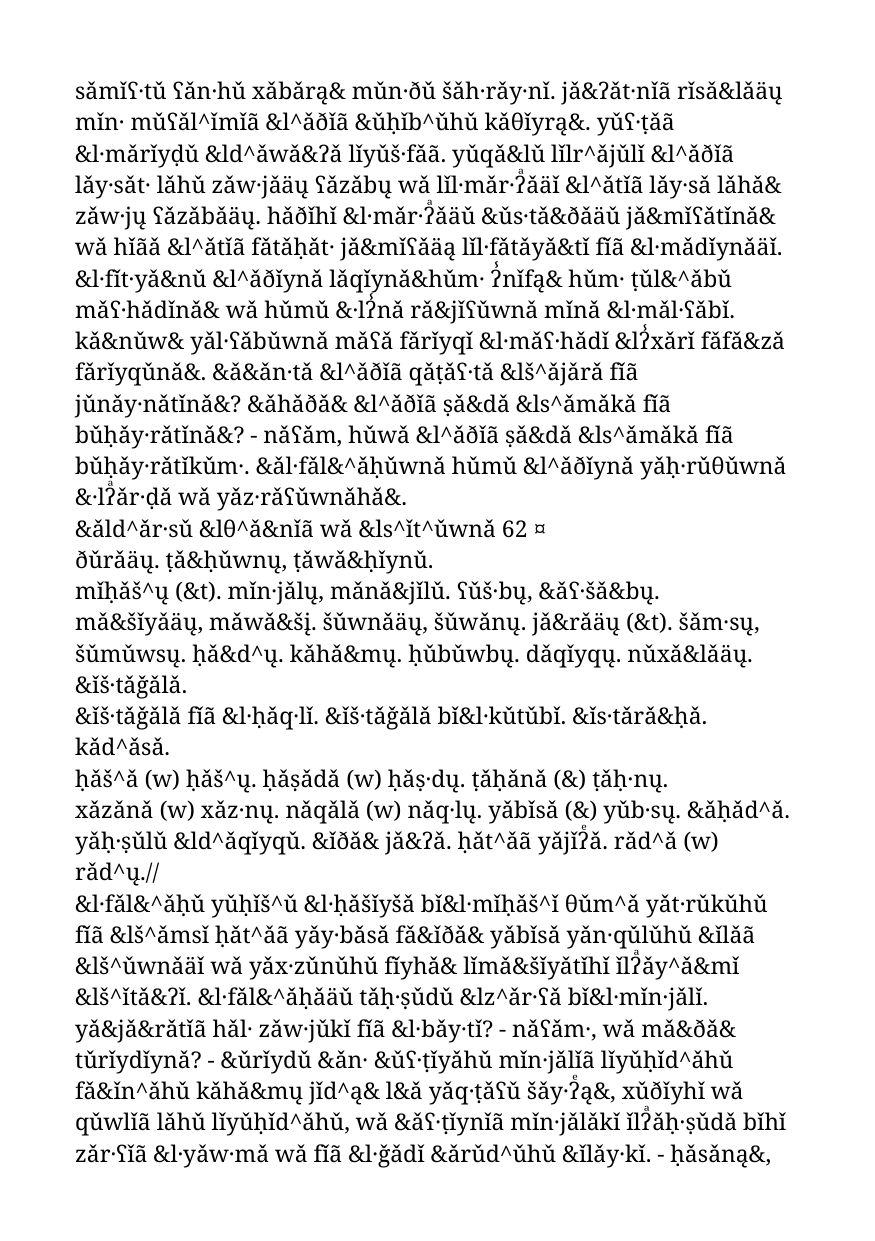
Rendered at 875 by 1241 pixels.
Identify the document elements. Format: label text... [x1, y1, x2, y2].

text ðǔrǎäų. ṭǎ&ḥǔwnų, ṭǎwǎ&ḥǐynǔ. [75, 544, 799, 575]
text ḥǎš^ǎ (w) ḥǎš^ų. ḥǎṣǎdǎ (w) ḥǎṣ·dų. ṭǎḥǎnǎ (&) ṭǎḥ·nų. [75, 762, 799, 794]
text &ǎld^ǎr·sǔ &lθ^ǎ&nǐã wǎ &ls^ǐt^ǔwnǎ 62 ¤ [75, 512, 799, 544]
text mǐḥǎš^ų (&t). mǐn·jǎlų, mǎnǎ&jǐlǔ. ʕǔš·bų, &ǎʕ·šǎ&bų. [75, 575, 799, 606]
text mǎ&šǐyǎäų, mǎwǎ&šį. šǔwnǎäų, šǔwǎnų. jǎ&rǎäų (&t). šǎm·sų, šǔmǔwsų. ḥǎ&d^ų. kǎhǎ&mų. ḥǔbǔwbų. dǎqǐyqų. nǔxǎ&lǎäų. &ǐš·tǎǧǎlǎ. [75, 606, 799, 700]
text sǎmǐʕ·tǔ ʕǎn·hǔ xǎbǎrą& mǔn·ðǔ šǎh·rǎy·nǐ. jǎ&ʔǎt·nǐã rǐsǎ&lǎäų mǐn· mǔʕǎl^ǐmǐã &l^ǎðǐã &ǔḥǐb^ǔhǔ kǎθǐyrą&. yǔʕ·ṭǎã &l·mǎrǐyḍǔ &ld^ǎwǎ&ʔǎ lǐyǔš·fǎã. yǔqǎ&lǔ lǐlr^ǎjǔlǐ &l^ǎðǐã lǎy·sǎt· lǎhǔ zǎw·jǎäų ʕǎzǎbų wǎ lǐl·mǎr·ʔͣǎäǐ &l^ǎtǐã lǎy·sǎ lǎhǎ& zǎw·jų ʕǎzǎbǎäų. hǎðǐhǐ &l·mǎr·ʔͣǎäǔ &ǔs·tǎ&ðǎäǔ jǎ&mǐʕǎtǐnǎ& wǎ hǐãǎ &l^ǎtǐã fǎtǎḥǎt· jǎ&mǐʕǎäą lǐl·fǎtǎyǎ&tǐ fǐã &l·mǎdǐynǎäǐ. &l·fǐt·yǎ&nǔ &l^ǎðǐynǎ lǎqǐynǎ&hǔm· ʔ̾nǐfą& hǔm· ṭǔl&^ǎbǔ mǎʕ·hǎdǐnǎ& wǎ hǔmǔ &·lʔ̾nǎ rǎ&jǐʕǔwnǎ mǐnǎ &l·mǎl·ʕǎbǐ. kǎ&nǔw& yǎl·ʕǎbǔwnǎ mǎʕǎ fǎrǐyqǐ &l·mǎʕ·hǎdǐ &lʔ̾xǎrǐ fǎfǎ&zǎ fǎrǐyqǔnǎ&. &ǎ&ǎn·tǎ &l^ǎðǐã qǎṭǎʕ·tǎ &lš^ǎjǎrǎ fǐã jǔnǎy·nǎtǐnǎ&? &ǎhǎðǎ& &l^ǎðǐã ṣǎ&dǎ &ls^ǎmǎkǎ fǐã bǔḥǎy·rǎtǐnǎ&? - nǎʕǎm, hǔwǎ &l^ǎðǐã ṣǎ&dǎ &ls^ǎmǎkǎ fǐã bǔḥǎy·rǎtǐkǔm·. &ǎl·fǎl&^ǎḥǔwnǎ hǔmǔ &l^ǎðǐynǎ yǎḥ·rǔθǔwnǎ &·lʔͣǎr·ḍǎ wǎ yǎz·rǎʕǔwnǎhǎ&. [75, 75, 799, 512]
text &ǐš·tǎǧǎlǎ fǐã &l·ḥǎq·lǐ. &ǐš·tǎǧǎlǎ bǐ&l·kǔtǔbǐ. &ǐs·tǎrǎ&ḥǎ. kǎd^ǎsǎ. [75, 700, 799, 762]
text xǎzǎnǎ (w) xǎz·nų. nǎqǎlǎ (w) nǎq·lų. yǎbǐsǎ (&) yǔb·sų. &ǎḥǎd^ǎ. yǎḥ·ṣǔlǔ &ld^ǎqǐyqǔ. &ǐðǎ& jǎ&ʔǎ. ḥǎt^ǎã yǎjǐʔͤǎ. rǎd^ǎ (w) rǎd^ų.// [75, 794, 799, 887]
text &l·fǎl&^ǎḥǔ yǔḥǐš^ǔ &l·ḥǎšǐyšǎ bǐ&l·mǐḥǎš^ǐ θǔm^ǎ yǎt·rǔkǔhǔ fǐã &lš^ǎmsǐ ḥǎt^ǎã yǎy·bǎsǎ fǎ&ǐðǎ& yǎbǐsǎ yǎn·qǔlǔhǔ &ǐlǎã &lš^ǔwnǎäǐ wǎ yǎx·zǔnǔhǔ fǐyhǎ& lǐmǎ&šǐyǎtǐhǐ ǐlʔͣǎy^ǎ&mǐ &lš^ǐtǎ&ʔǐ. &l·fǎl&^ǎḥǎäǔ tǎḥ·ṣǔdǔ &lz^ǎr·ʕǎ bǐ&l·mǐn·jǎlǐ. yǎ&jǎ&rǎtǐã hǎl· zǎw·jǔkǐ fǐã &l·bǎy·tǐ? - nǎʕǎm·, wǎ mǎ&ðǎ& tǔrǐydǐynǎ? - &ǔrǐydǔ &ǎn· &ǔʕ·ṭǐyǎhǔ mǐn·jǎlǐã lǐyǔḥǐd^ǎhǔ fǎ&ǐn^ǎhǔ kǎhǎ&mų jǐd^ą& l&ǎ yǎq·ṭǎʕǔ šǎy·ʔͤą&, xǔðǐyhǐ wǎ qǔwlǐã lǎhǔ lǐyǔḥǐd^ǎhǔ, wǎ &ǎʕ·ṭǐynǐã mǐn·jǎlǎkǐ ǐlʔͣǎḥ·ṣǔdǎ bǐhǐ zǎr·ʕǐã &l·yǎw·mǎ wǎ fǐã &l·ǧǎdǐ &ǎrǔd^ǔhǔ &ǐlǎy·kǐ. - ḥǎsǎną&, [75, 887, 799, 1169]
